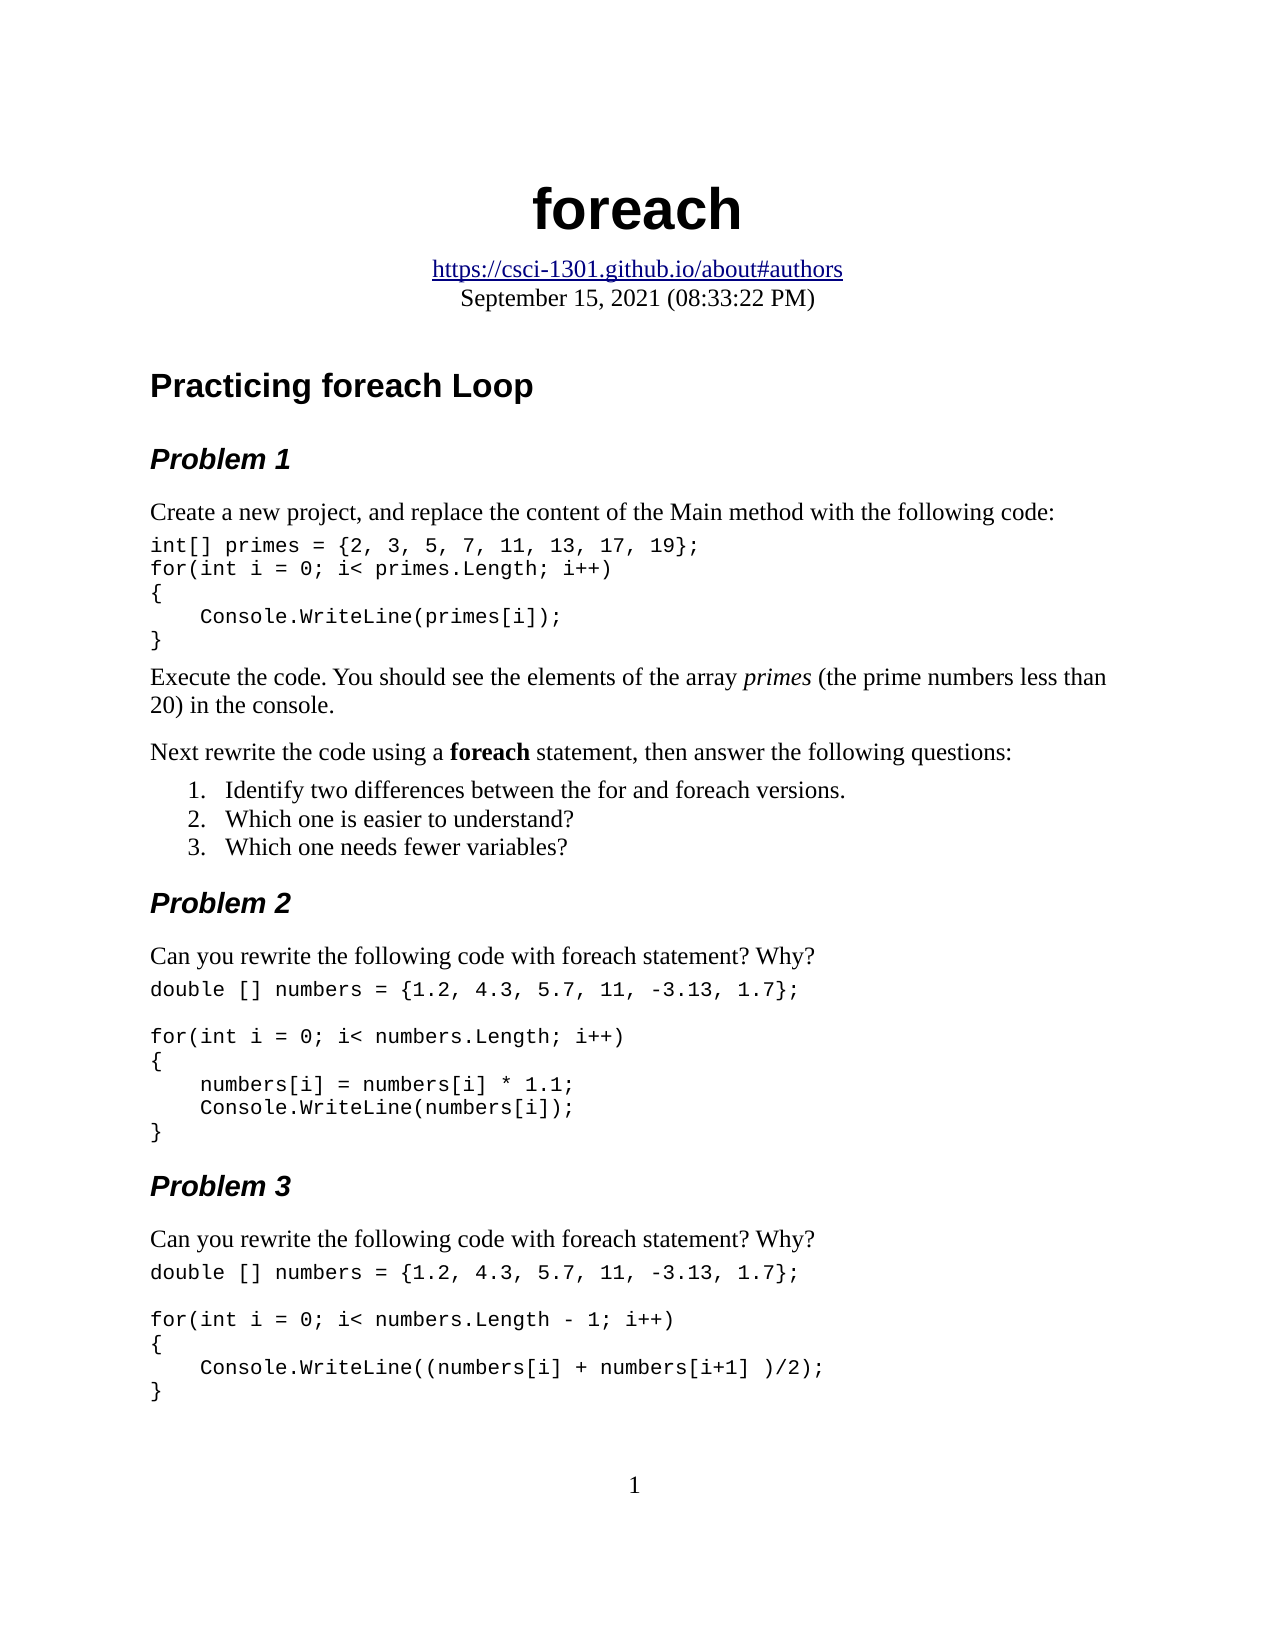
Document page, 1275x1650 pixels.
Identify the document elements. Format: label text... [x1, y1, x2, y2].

text Console.WriteLine(numbers[i]); [150, 1097, 1125, 1121]
text double [] numbers = {1.2, 4.3, 5.7, 11, -3.13, 1.7}; [150, 1262, 1125, 1286]
text Console.WriteLine((numbers[i] + numbers[i+1] )/2); [150, 1357, 1125, 1380]
text } [150, 629, 1125, 653]
subtitle Problem 1 [150, 442, 1125, 476]
text for(int i = 0; i< numbers.Length; i++) [150, 1026, 1125, 1050]
text { [150, 1333, 1125, 1357]
text Create a new project, and replace the content of the Main method with the following code: [150, 497, 1125, 526]
subtitle Problem 2 [150, 886, 1125, 920]
text Can you rewrite the following code with foreach statement? Why? [150, 941, 1125, 970]
text } [150, 1380, 1125, 1404]
subtitle Problem 3 [150, 1169, 1125, 1203]
list Identify two differences between the for and foreach versions. [187, 775, 1125, 804]
text { [150, 1050, 1125, 1073]
text for(int i = 0; i< numbers.Length - 1; i++) [150, 1309, 1125, 1333]
text double [] numbers = {1.2, 4.3, 5.7, 11, -3.13, 1.7}; [150, 979, 1125, 1003]
title foreach [150, 175, 1125, 242]
list Which one is easier to understand? [187, 804, 1125, 832]
text Execute the code. You should see the elements of the array primes (the prime numbers less than 20) in the console. [150, 662, 1125, 719]
text https://csci-1301.github.io/about#authors [150, 254, 1125, 283]
subtitle Practicing foreach Loop [150, 366, 1125, 404]
text Can you rewrite the following code with foreach statement? Why? [150, 1224, 1125, 1253]
text } [150, 1121, 1125, 1144]
text Next rewrite the code using a foreach statement, then answer the following questions: [150, 737, 1125, 766]
text for(int i = 0; i< primes.Length; i++) [150, 558, 1125, 582]
text int[] primes = {2, 3, 5, 7, 11, 13, 17, 19}; [150, 535, 1125, 558]
list Which one needs fewer variables? [187, 832, 1125, 861]
text September 15, 2021 (08:33:22 PM) [150, 283, 1125, 312]
text numbers[i] = numbers[i] * 1.1; [150, 1073, 1125, 1097]
text Console.WriteLine(primes[i]); [150, 606, 1125, 629]
text { [150, 582, 1125, 606]
